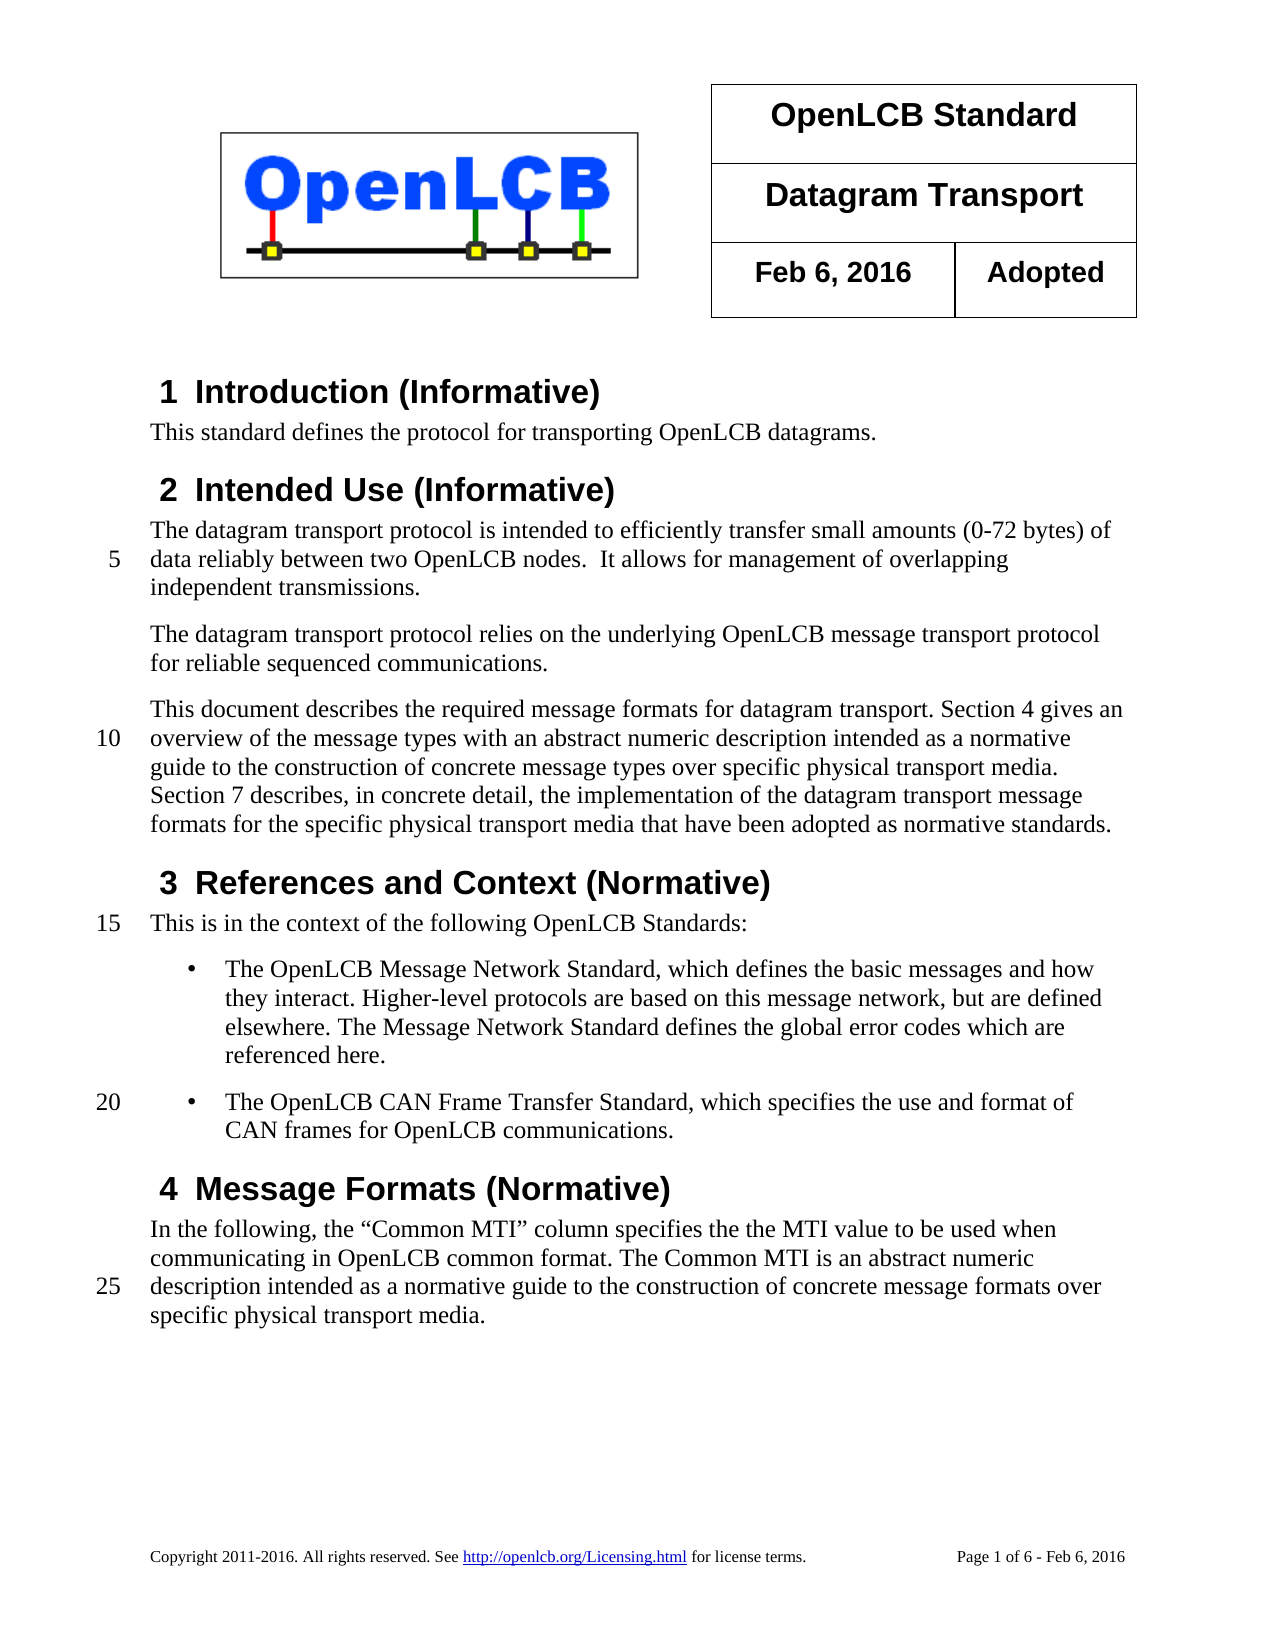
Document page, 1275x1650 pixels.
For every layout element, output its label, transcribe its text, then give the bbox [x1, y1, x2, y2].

subtitle Message Formats (Normative) [150, 1169, 1125, 1208]
text This standard defines the protocol for transporting OpenLCB datagrams. [150, 417, 1125, 445]
text The datagram transport protocol relies on the underlying OpenLCB message transport protocol for reliable sequenced communications. [150, 619, 1125, 676]
list The OpenLCB CAN Frame Transfer Standard, which specifies the use and format of CAN frames for OpenLCB communications. [187, 1087, 1125, 1144]
picture [219, 131, 640, 280]
text This document describes the required message formats for datagram transport. Section 4 gives an overview of the message types with an abstract numeric description intended as a normative guide to the construction of concrete message types over specific physical transport media. Section 7 describes, in concrete detail, the implementation of the datagram transport message formats for the specific physical transport media that have been adopted as normative standards. [150, 694, 1125, 838]
text This is in the context of the following OpenLCB Standards: [150, 908, 1125, 936]
subtitle Intended Use (Informative) [150, 470, 1125, 509]
text The datagram transport protocol is intended to efficiently transfer small amounts (0-72 bytes) of data reliably between two OpenLCB nodes. It allows for management of overlapping independent transmissions. [150, 515, 1125, 601]
list The OpenLCB Message Network Standard, which defines the basic messages and how they interact. Higher-level protocols are based on this message network, but are defined elsewhere. The Message Network Standard defines the global error codes which are referenced here. [187, 954, 1125, 1069]
subtitle Introduction (Informative) [150, 372, 1125, 410]
text In the following, the “Common MTI” column specifies the the MTI value to be used when communicating in OpenLCB common format. The Common MTI is an abstract numeric description intended as a normative guide to the construction of concrete message formats over specific physical transport media. [150, 1214, 1125, 1329]
subtitle References and Context (Normative) [150, 863, 1125, 901]
